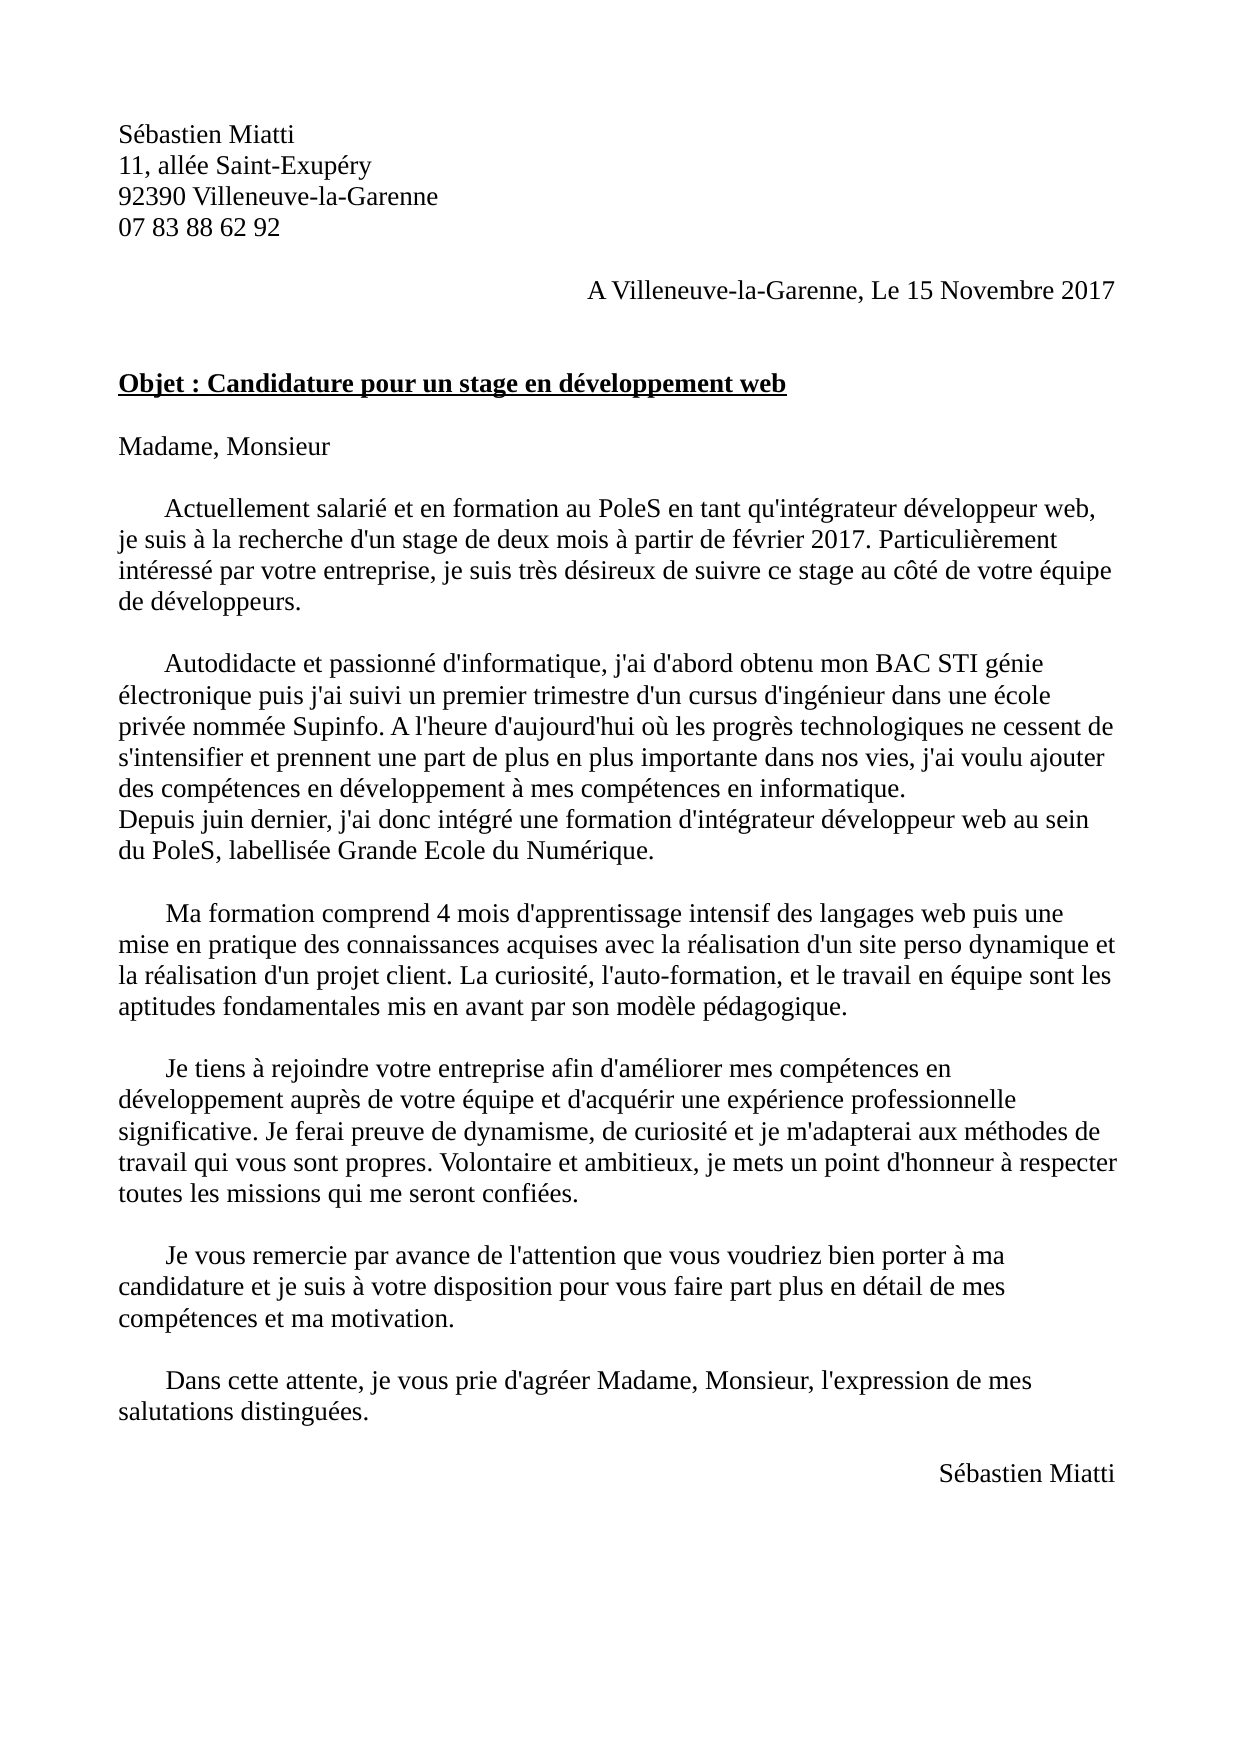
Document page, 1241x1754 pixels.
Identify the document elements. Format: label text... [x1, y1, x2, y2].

text 92390 Villeneuve-la-Garenne [118, 180, 1122, 212]
text Je tiens à rejoindre votre entreprise afin d'améliorer mes compétences en développement auprès de votre équipe et d'acquérir une expérience professionnelle significative. Je ferai preuve de dynamisme, de curiosité et je m'adapterai aux méthodes de travail qui vous sont propres. Volontaire et ambitieux, je mets un point d'honneur à respecter toutes les missions qui me seront confiées. [118, 1052, 1122, 1208]
text Depuis juin dernier, j'ai donc intégré une formation d'intégrateur développeur web au sein du PoleS, labellisée Grande Ecole du Numérique. [118, 803, 1122, 866]
text A Villeneuve-la-Garenne, Le 15 Novembre 2017 [118, 274, 1122, 305]
text Actuellement salarié et en formation au PoleS en tant qu'intégrateur développeur web, je suis à la recherche d'un stage de deux mois à partir de février 2017. Particulièrement intéressé par votre entreprise, je suis très désireux de suivre ce stage au côté de votre équipe de développeurs. [118, 492, 1122, 616]
text Madame, Monsieur [118, 429, 1122, 461]
text Ma formation comprend 4 mois d'apprentissage intensif des langages web puis une mise en pratique des connaissances acquises avec la réalisation d'un site perso dynamique et la réalisation d'un projet client. La curiosité, l'auto-formation, et le travail en équipe sont les aptitudes fondamentales mis en avant par son modèle pédagogique. [118, 897, 1122, 1021]
text 11, allée Saint-Exupéry [118, 149, 1122, 180]
text Sébastien Miatti [118, 1457, 1122, 1488]
text Je vous remercie par avance de l'attention que vous voudriez bien porter à ma candidature et je suis à votre disposition pour vous faire part plus en détail de mes compétences et ma motivation. [118, 1239, 1122, 1333]
text Sébastien Miatti [118, 118, 1122, 149]
text Dans cette attente, je vous prie d'agréer Madame, Monsieur, l'expression de mes salutations distinguées. [118, 1364, 1122, 1426]
text Objet : Candidature pour un stage en développement web [118, 367, 1122, 398]
text Autodidacte et passionné d'informatique, j'ai d'abord obtenu mon BAC STI génie électronique puis j'ai suivi un premier trimestre d'un cursus d'ingénieur dans une école privée nommée Supinfo. A l'heure d'aujourd'hui où les progrès technologiques ne cessent de s'intensifier et prennent une part de plus en plus importante dans nos vies, j'ai voulu ajouter des compétences en développement à mes compétences en informatique. [118, 648, 1122, 803]
text 07 83 88 62 92 [118, 212, 1122, 243]
